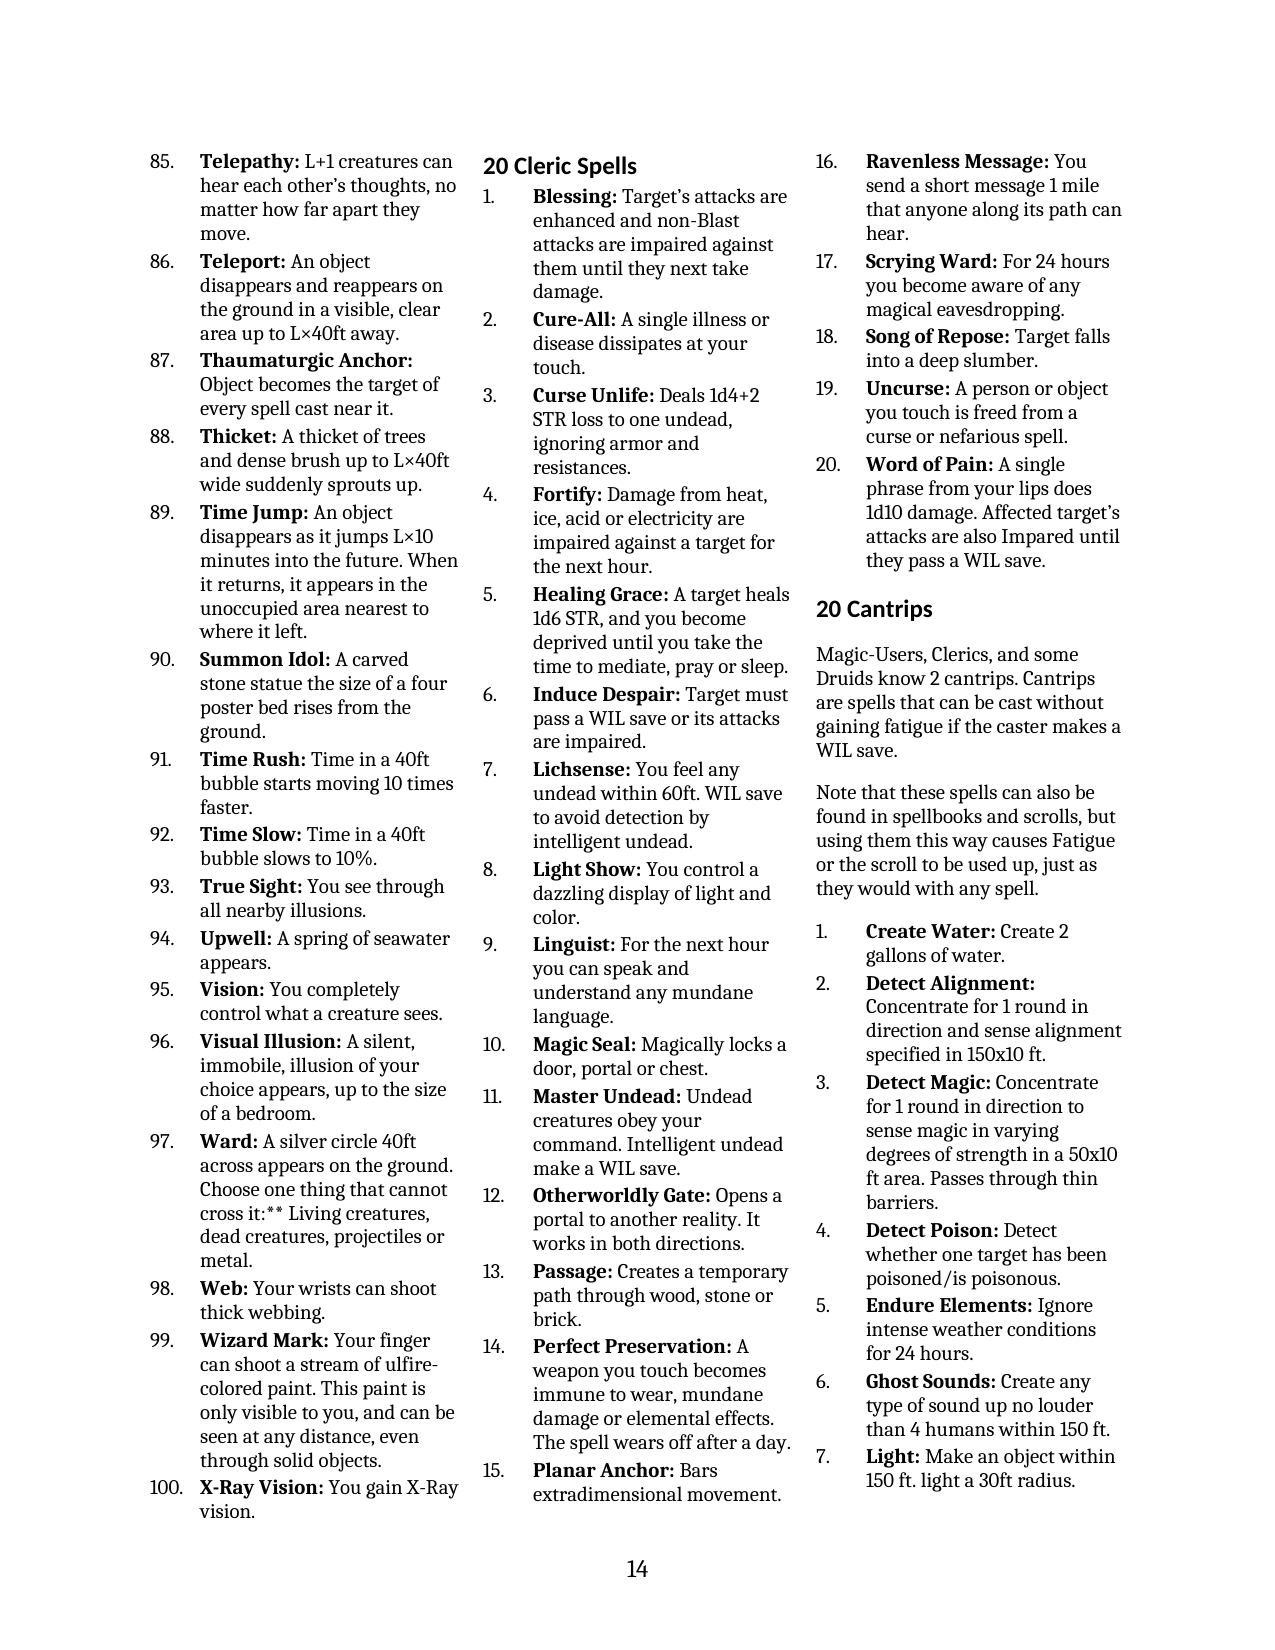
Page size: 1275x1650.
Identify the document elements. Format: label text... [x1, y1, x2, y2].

list Time Slow: Time in a 40ft bubble slows to 10%. [150, 823, 459, 871]
list Scrying Ward: For 24 hours you become aware of any magical eavesdropping. [816, 249, 1125, 321]
list Thaumaturgic Anchor: Object becomes the target of every spell cast near it. [150, 349, 459, 421]
list Light: Make an object within 150 ft. light a 30ft radius. [816, 1445, 1125, 1493]
list Detect Magic: Concentrate for 1 round in direction to sense magic in varying degrees of strength in a 50x10 ft area. Passes through thin barriers. [816, 1071, 1125, 1214]
list Summon Idol: A carved stone statue the size of a four poster bed rises from the ground. [150, 648, 459, 744]
list Fortify: Damage from heat, ice, acid or electricity are impaired against a target for the next hour. [483, 483, 792, 579]
list Planar Anchor: Bars extradimensional movement. [483, 1459, 792, 1507]
list Master Undead: Undead creatures obey your command. Intelligent undead make a WIL save. [483, 1084, 792, 1180]
list Magic Seal: Magically locks a door, portal or chest. [483, 1033, 792, 1081]
list Ravenless Message: You send a short message 1 mile that anyone along its path can hear. [816, 150, 1125, 246]
list Detect Alignment: Concentrate for 1 round in direction and sense alignment specified in 150x10 ft. [816, 971, 1125, 1067]
subtitle 20 Cleric Spells [483, 150, 792, 181]
list Light Show: You control a dazzling display of light and color. [483, 857, 792, 929]
list Time Rush: Time in a 40ft bubble starts moving 10 times faster. [150, 747, 459, 819]
list Telepathy: L+1 creatures can hear each other’s thoughts, no matter how far apart they move. [150, 150, 459, 246]
list Cure-All: A single illness or disease dissipates at your touch. [483, 308, 792, 380]
list Teleport: An object disappears and reappears on the ground in a visible, clear area up to L×40ft away. [150, 249, 459, 345]
list Ghost Sounds: Create any type of sound up no louder than 4 humans within 150 ft. [816, 1369, 1125, 1441]
list Induce Despair: Target must pass a WIL save or its attacks are impaired. [483, 682, 792, 754]
list Create Water: Create 2 gallons of water. [816, 919, 1125, 967]
list Thicket: A thicket of trees and dense brush up to L×40ft wide suddenly sprouts up. [150, 425, 459, 497]
list Endure Elements: Ignore intense weather conditions for 24 hours. [816, 1294, 1125, 1366]
list Wizard Mark: Your finger can shoot a stream of ulfire-colored paint. This paint is only visible to you, and can be seen at any distance, even through solid objects. [150, 1328, 459, 1472]
list Detect Poison: Detect whether one target has been poisoned/is poisonous. [816, 1218, 1125, 1290]
list X-Ray Vision: You gain X-Ray vision. [150, 1476, 459, 1524]
subtitle 20 Cantrips [816, 593, 1125, 624]
list Visual Illusion: A silent, immobile, illusion of your choice appears, up to the size of a bedroom. [150, 1030, 459, 1126]
list True Sight: You see through all nearby illusions. [150, 875, 459, 923]
list Healing Grace: A target heals 1d6 STR, and you become deprived until you take the time to mediate, pray or sleep. [483, 583, 792, 678]
list Upwell: A spring of seawater appears. [150, 926, 459, 974]
list Lichsense: You feel any undead within 60ft. WIL save to avoid detection by intelligent undead. [483, 758, 792, 854]
list Linguist: For the next hour you can speak and understand any mundane language. [483, 933, 792, 1029]
list Curse Unlife: Deals 1d4+2 STR loss to one undead, ignoring armor and resistances. [483, 383, 792, 479]
list Time Jump: An object disappears as it jumps L×10 minutes into the future. When it returns, it appears in the unoccupied area nearest to where it left. [150, 500, 459, 644]
list Otherworldly Gate: Opens a portal to another reality. It works in both directions. [483, 1184, 792, 1256]
list Ward: A silver circle 40ft across appears on the ground. Choose one thing that cannot cross it:** Living creatures, dead creatures, projectiles or metal. [150, 1129, 459, 1273]
list Perfect Preservation: A weapon you touch becomes immune to wear, mundane damage or elemental effects. The spell wears off after a day. [483, 1335, 792, 1455]
text Magic-Users, Clerics, and some Druids know 2 cantrips. Cantrips are spells that can be cast without gaining fatigue if the caster makes a WIL save. [816, 642, 1125, 762]
list Vision: You completely control what a creature sees. [150, 978, 459, 1026]
list Song of Repose: Target falls into a deep slumber. [816, 325, 1125, 373]
text Note that these spells can also be found in spellbooks and scrolls, but using them this way causes Fatigue or the scroll to be used up, just as they would with any spell. [816, 781, 1125, 901]
list Passage: Creates a temporary path through wood, stone or brick. [483, 1259, 792, 1331]
list Uncurse: A person or object you touch is freed from a curse or nefarious spell. [816, 377, 1125, 449]
list Web: Your wrists can shoot thick webbing. [150, 1277, 459, 1325]
list Word of Pain: A single phrase from your lips does 1d10 damage. Affected target’s attacks are also Impared until they pass a WIL save. [816, 452, 1125, 572]
list Blessing: Target’s attacks are enhanced and non-Blast attacks are impaired against them until they next take damage. [483, 184, 792, 304]
